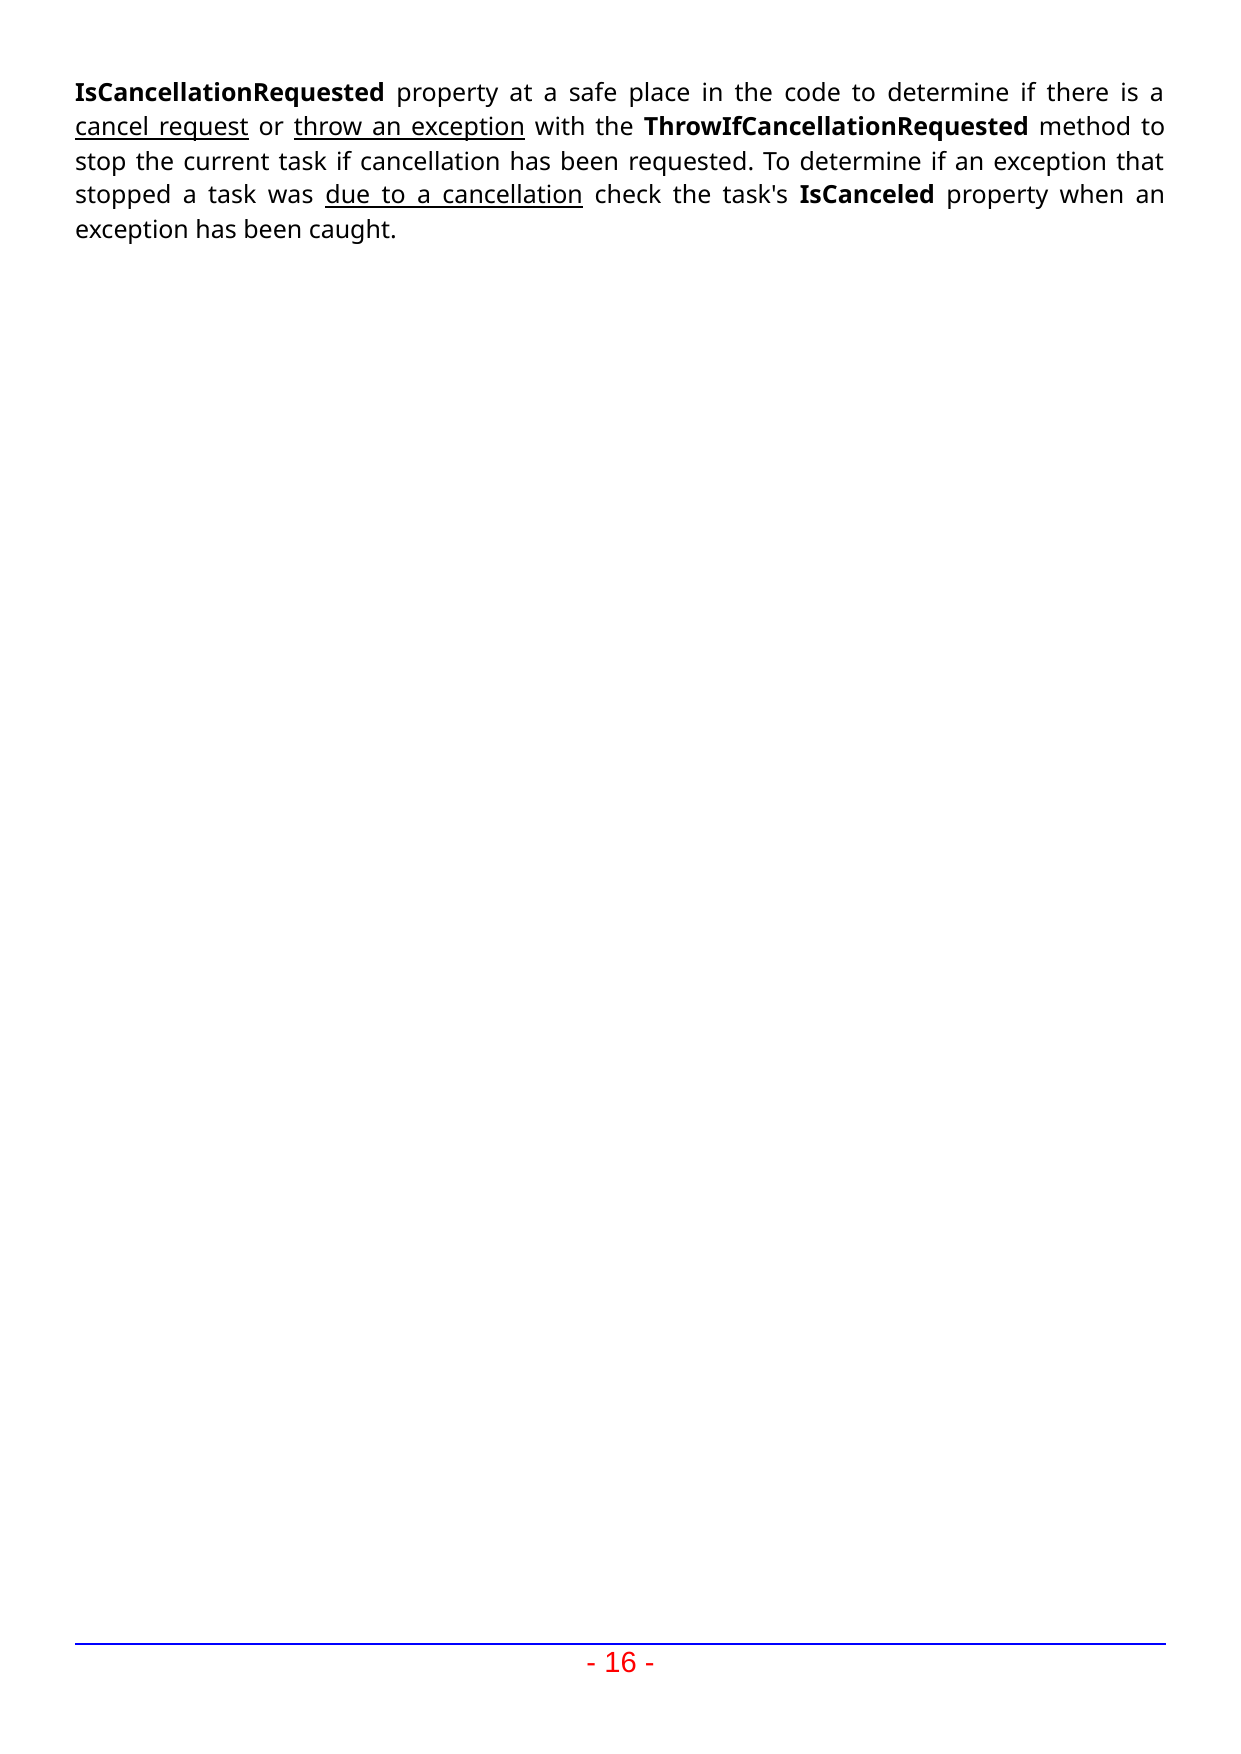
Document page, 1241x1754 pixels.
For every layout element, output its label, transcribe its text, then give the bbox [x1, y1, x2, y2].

text IsCancellationRequested property at a safe place in the code to determine if there is a cancel request or throw an exception with the ThrowIfCancellationRequested method to stop the current task if cancellation has been requested. To determine if an exception that stopped a task was due to a cancellation check the task's IsCanceled property when an exception has been caught. [75, 75, 1166, 245]
